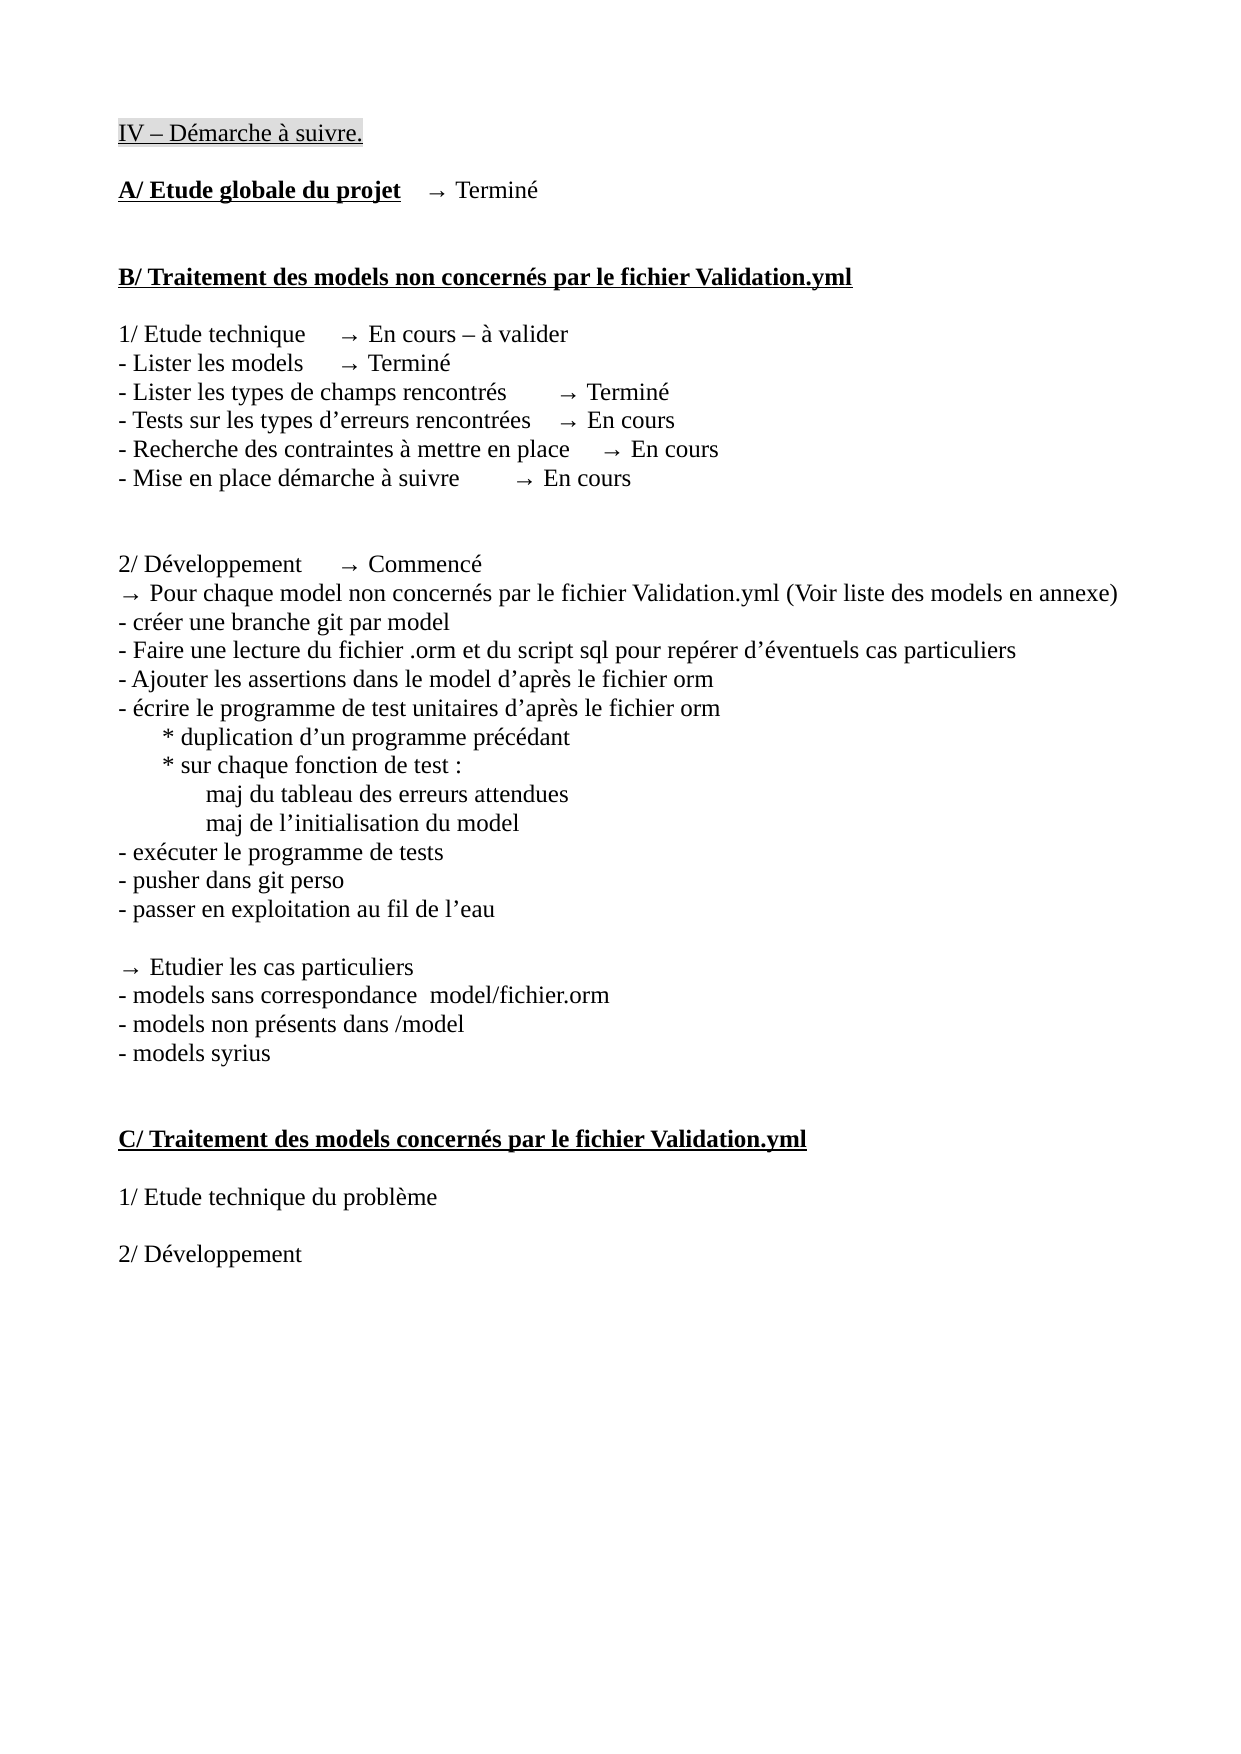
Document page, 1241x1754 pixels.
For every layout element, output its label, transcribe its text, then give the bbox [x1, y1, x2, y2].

text - models non présents dans /model [118, 1009, 1122, 1038]
text - pusher dans git perso [118, 866, 1122, 894]
text - Mise en place démarche à suivre → En cours [118, 463, 1122, 492]
text - exécuter le programme de tests [118, 837, 1122, 866]
text - models sans correspondance model/fichier.orm [118, 981, 1122, 1009]
text * sur chaque fonction de test : [118, 751, 1122, 779]
text B/ Traitement des models non concernés par le fichier Validation.yml [118, 262, 1122, 291]
text C/ Traitement des models concernés par le fichier Validation.yml [118, 1124, 1122, 1153]
text - passer en exploitation au fil de l’eau [118, 894, 1122, 923]
text maj du tableau des erreurs attendues [118, 779, 1122, 808]
text * duplication d’un programme précédant [118, 722, 1122, 751]
text 1/ Etude technique du problème [118, 1182, 1122, 1211]
text A/ Etude globale du projet → Terminé [118, 176, 1122, 204]
text - écrire le programme de test unitaires d’après le fichier orm [118, 693, 1122, 722]
text - Lister les models → Terminé [118, 348, 1122, 377]
text → Pour chaque model non concernés par le fichier Validation.yml (Voir liste des models en annexe) [118, 578, 1122, 607]
text 2/ Développement [118, 1239, 1122, 1268]
text - Ajouter les assertions dans le model d’après le fichier orm [118, 664, 1122, 693]
text - Tests sur les types d’erreurs rencontrées → En cours [118, 406, 1122, 434]
text 1/ Etude technique → En cours – à valider [118, 319, 1122, 348]
text IV – Démarche à suivre. [118, 118, 1122, 147]
text maj de l’initialisation du model [118, 808, 1122, 837]
text - Lister les types de champs rencontrés → Terminé [118, 377, 1122, 406]
text - models syrius [118, 1038, 1122, 1067]
text - Faire une lecture du fichier .orm et du script sql pour repérer d’éventuels cas particuliers [118, 636, 1122, 664]
text → Etudier les cas particuliers [118, 952, 1122, 981]
text 2/ Développement → Commencé [118, 549, 1122, 578]
text - Recherche des contraintes à mettre en place → En cours [118, 434, 1122, 463]
text - créer une branche git par model [118, 607, 1122, 636]
